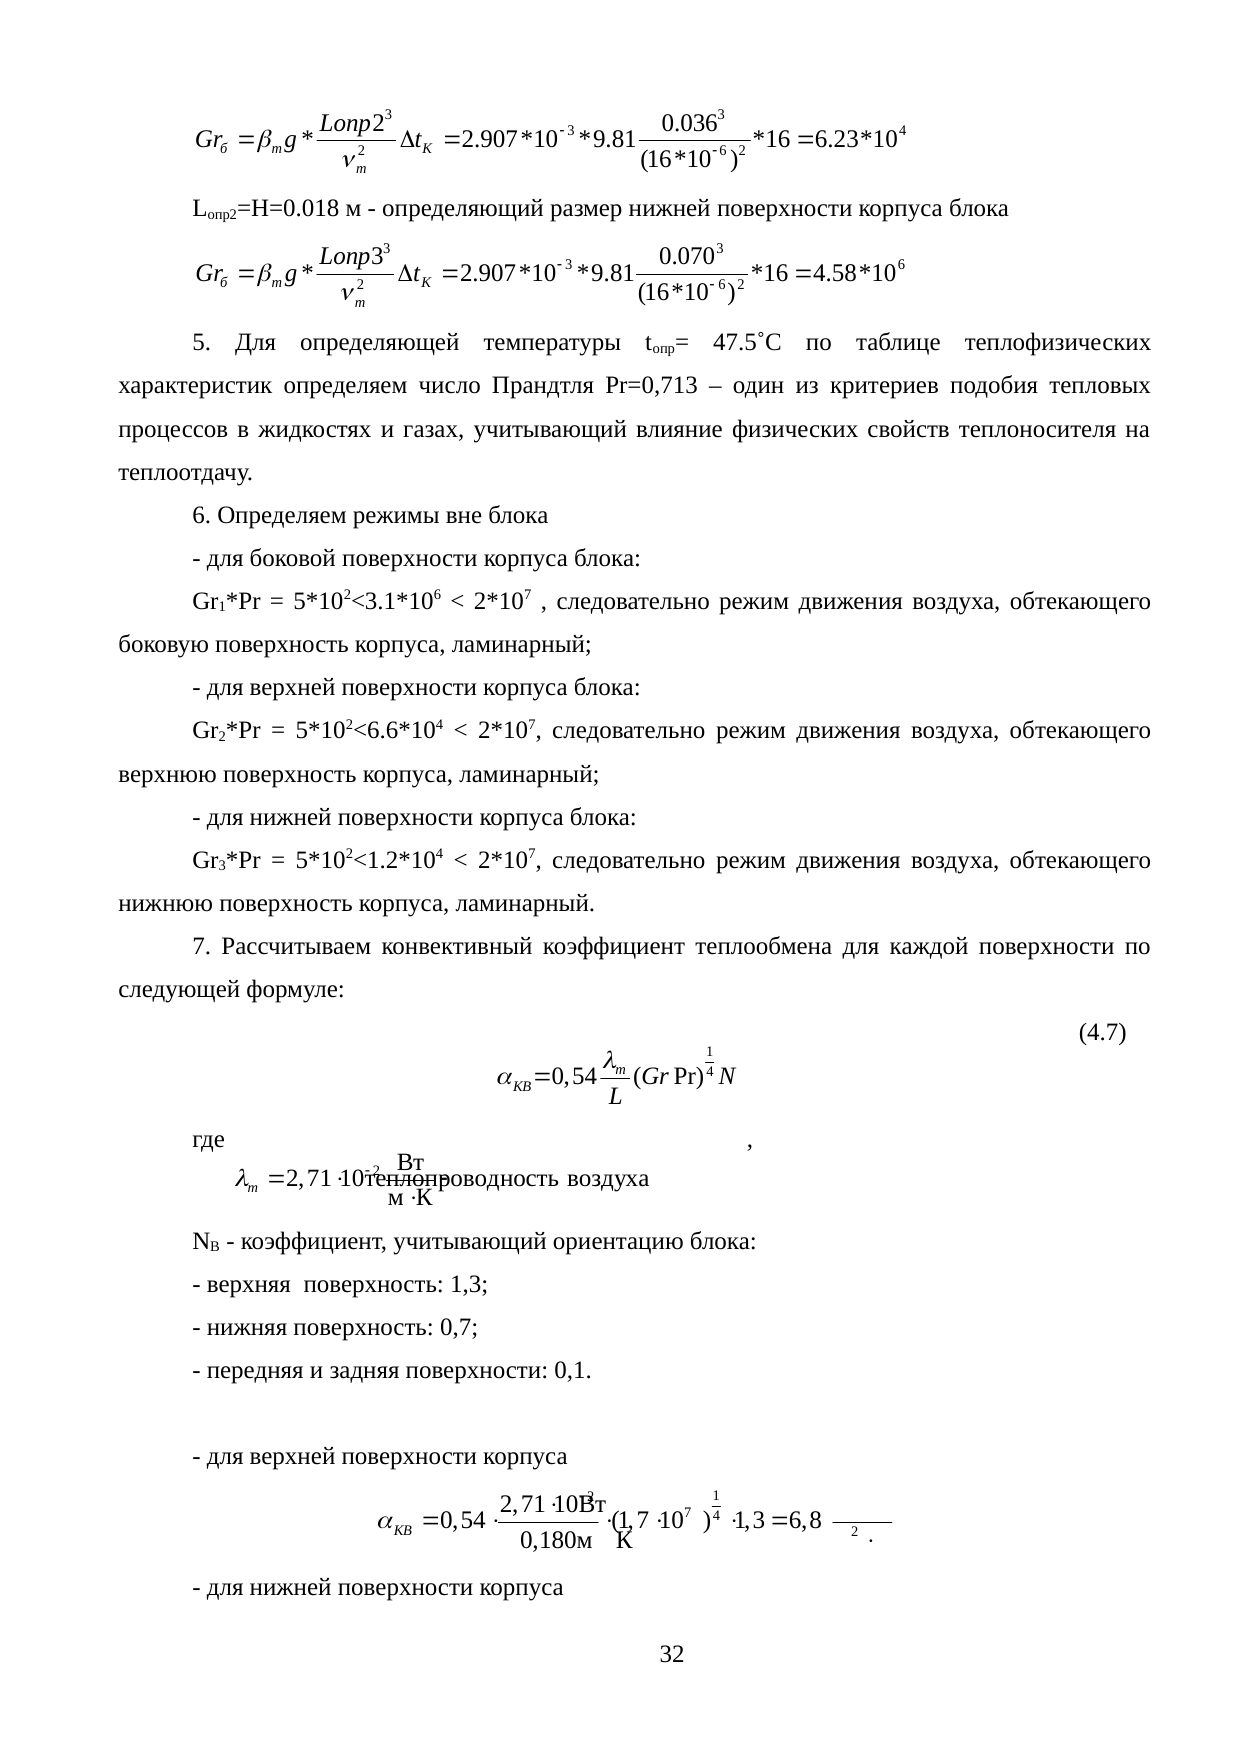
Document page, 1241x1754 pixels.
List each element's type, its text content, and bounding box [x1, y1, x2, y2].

text - верхняя поверхность: 1,3; [118, 1269, 1152, 1298]
text - передняя и задняя поверхности: 0,1. [118, 1355, 1152, 1384]
text 7. Рассчитываем конвективный коэффициент теплообмена для каждой поверхности по следующей формуле: [118, 931, 1152, 1003]
text (4.7) [118, 1017, 1152, 1109]
text Gr3*Pr = 5*102<1.2*104 < 2*107, следовательно режим движения воздуха, обтекающего нижнюю поверхность корпуса, ламинарный. [118, 845, 1152, 917]
text - для боковой поверхности корпуса блока: [118, 543, 1152, 572]
text NВ - коэффициент, учитывающий ориентацию блока: [118, 1226, 1152, 1254]
text - для верхней поверхности корпуса [118, 1441, 1152, 1470]
text 5. Для определяющей температуры tопр= 47.5˚С по таблице теплофизических характеристик определяем число Прандтля Pr=0,713 – один из критериев подобия тепловых процессов в жидкостях и газах, учитывающий влияние физических свойств теплоносителя на теплоотдачу. [118, 327, 1152, 486]
text - для верхней поверхности корпуса блока: [118, 672, 1152, 701]
text - для нижней поверхности корпуса [118, 1572, 1152, 1601]
text Lопр2=H=0.018 м - определяющий размер нижней поверхности корпуса блока [118, 193, 1152, 222]
text Gr1*Pr = 5*102<3.1*106 < 2*107 , следовательно режим движения воздуха, обтекающего боковую поверхность корпуса, ламинарный; [118, 586, 1152, 658]
text Gr2*Pr = 5*102<6.6*104 < 2*107, следовательно режим движения воздуха, обтекающего верхнюю поверхность корпуса, ламинарный; [118, 716, 1152, 787]
text где , [118, 1124, 1152, 1211]
text - нижняя поверхность: 0,7; [118, 1312, 1152, 1341]
text 6. Определяем режимы вне блока [118, 500, 1152, 529]
text - для нижней поверхности корпуса блока: [118, 802, 1152, 831]
